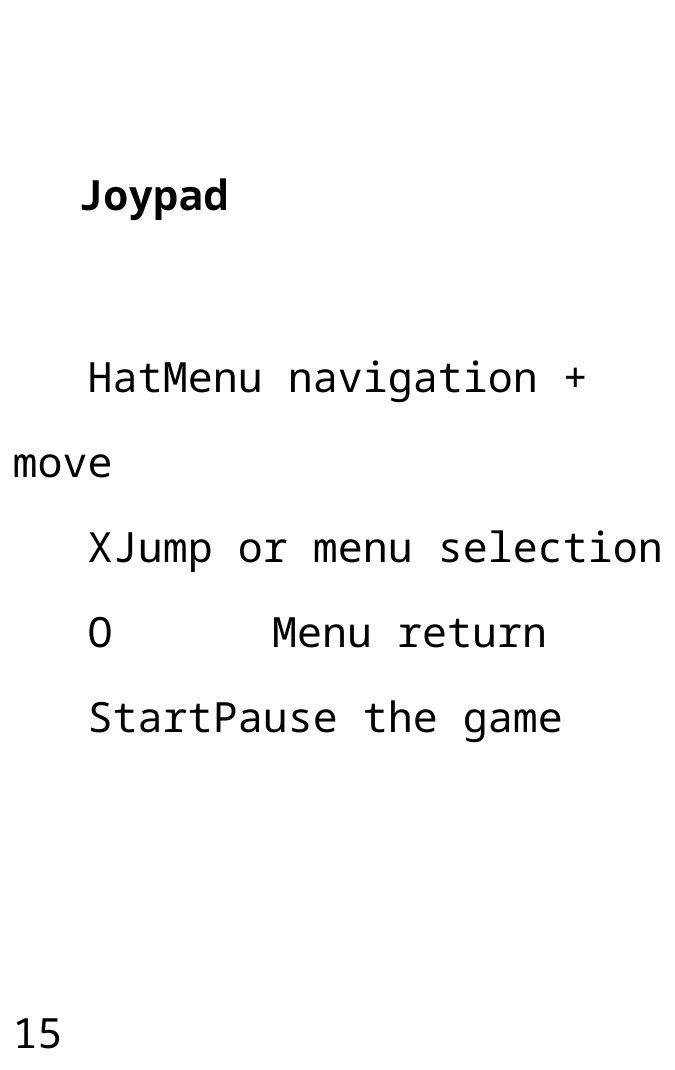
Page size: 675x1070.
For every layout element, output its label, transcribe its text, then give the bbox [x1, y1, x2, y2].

text X Jump or menu selection [12, 518, 669, 574]
text O Menu return [12, 603, 669, 660]
text Start Pause the game [12, 688, 669, 745]
text Joypad [78, 166, 669, 223]
text Hat Menu navigation + move [12, 348, 669, 489]
